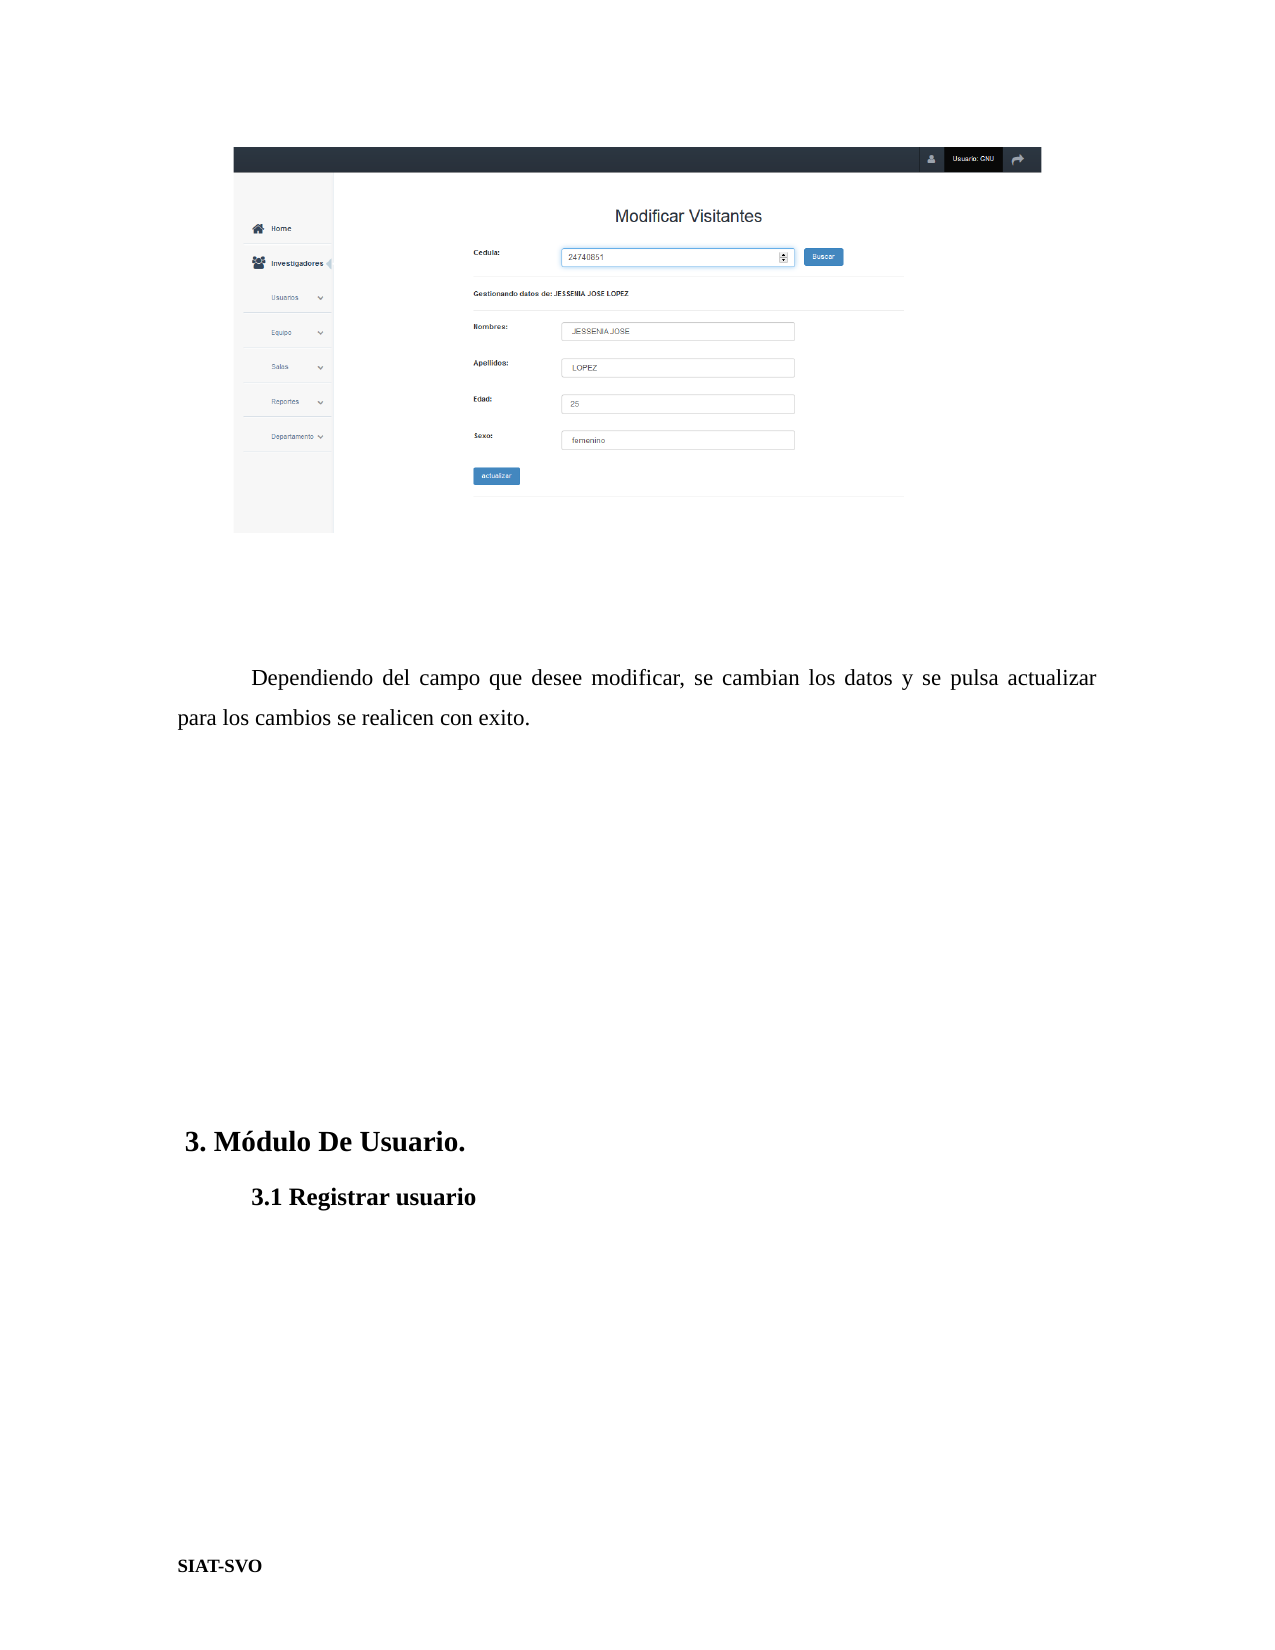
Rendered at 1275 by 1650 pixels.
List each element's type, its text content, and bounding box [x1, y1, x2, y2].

list Dependiendo del campo que desee modificar, se cambian los datos y se pulsa actualizar para los cambios se realicen con exito. [177, 664, 1098, 730]
subtitle 3.1 Registrar usuario [177, 1182, 1098, 1211]
subtitle 3. Módulo De Usuario. [177, 1124, 1098, 1157]
picture [233, 147, 1042, 533]
